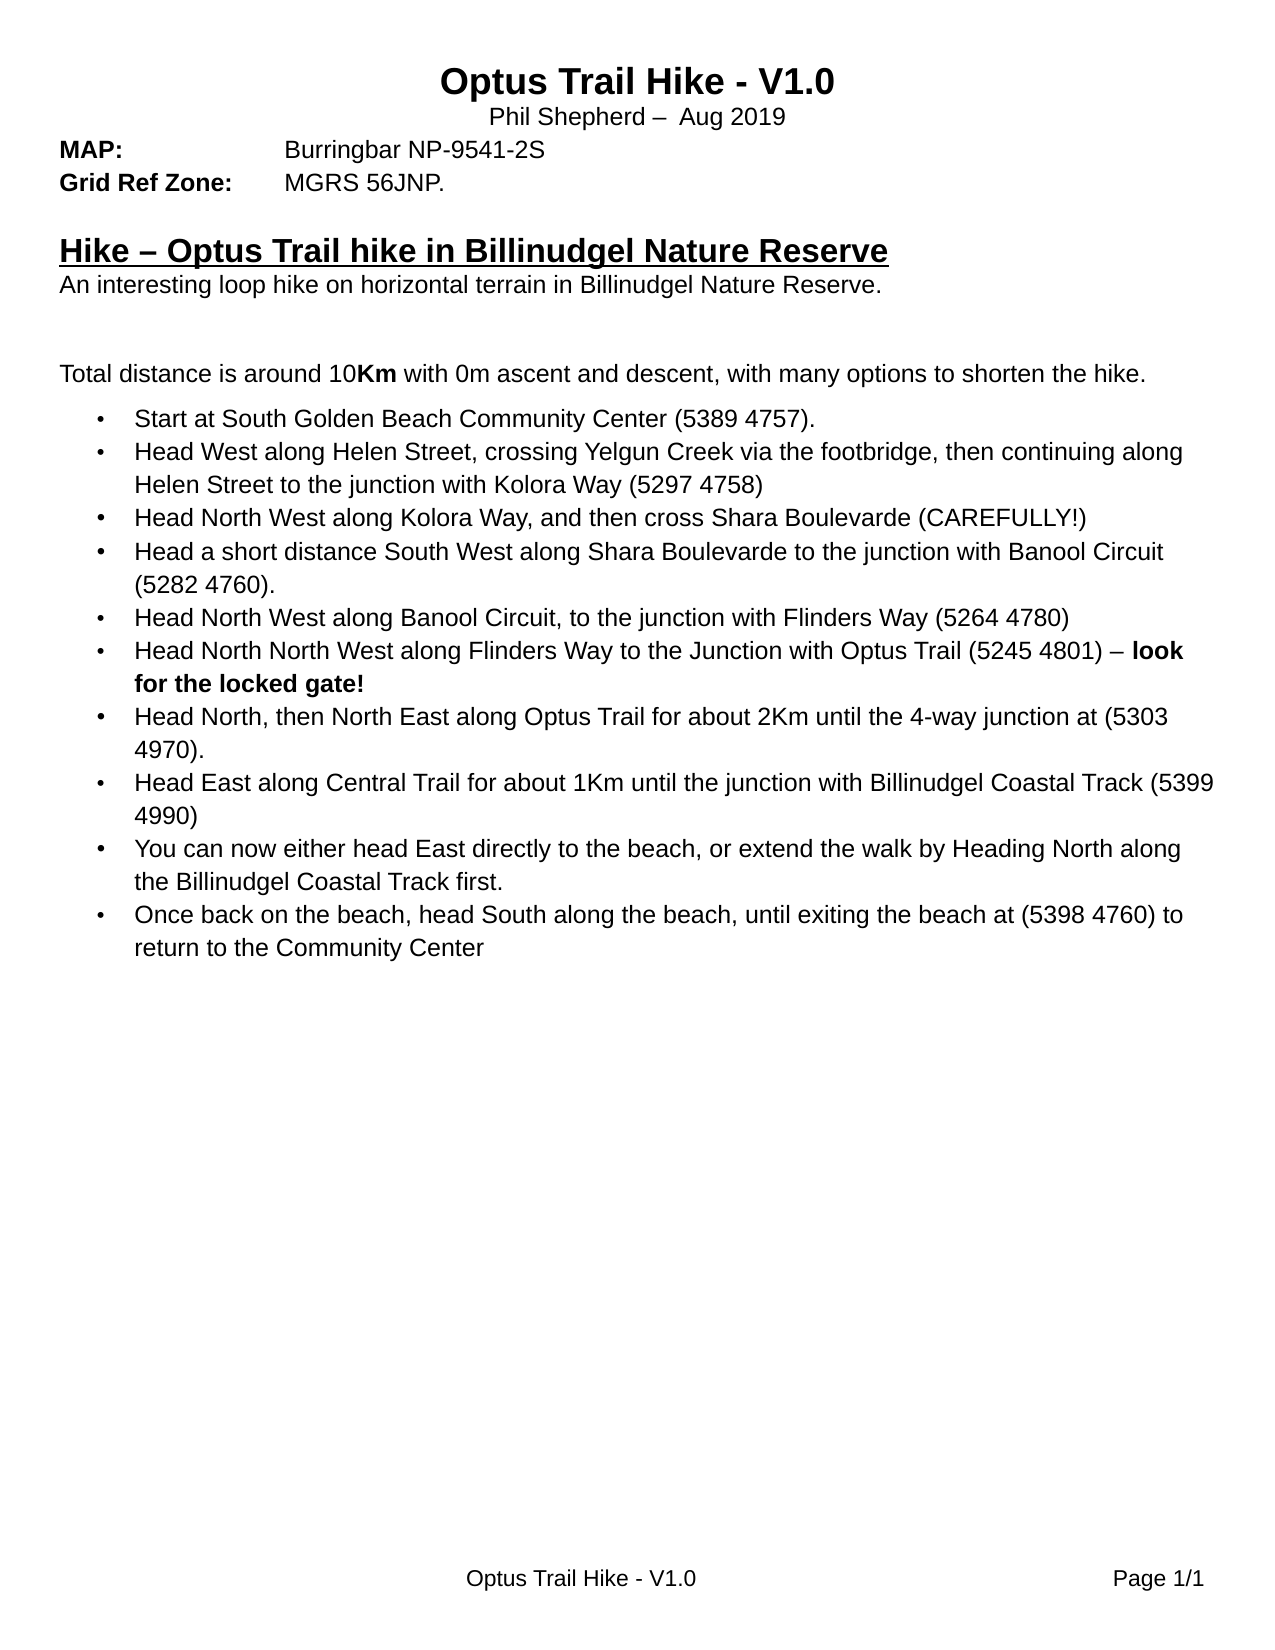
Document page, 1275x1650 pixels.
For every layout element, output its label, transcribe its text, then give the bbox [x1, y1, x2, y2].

list Head West along Helen Street, crossing Yelgun Creek via the footbridge, then continuing along Helen Street to the junction with Kolora Way (5297 4758) [97, 437, 1216, 499]
list Start at South Golden Beach Community Center (5389 4757). [97, 404, 1216, 433]
list Head North, then North East along Optus Trail for about 2Km until the 4-way junction at (5303 4970). [97, 702, 1216, 763]
text Phil Shepherd – Aug 2019 [59, 102, 1216, 131]
list Head North West along Kolora Way, and then cross Shara Boulevarde (CAREFULLY!) [97, 503, 1216, 532]
list Head North West along Banool Circuit, to the junction with Flinders Way (5264 4780) [97, 603, 1216, 631]
list Head East along Central Trail for about 1Km until the junction with Billinudgel Coastal Track (5399 4990) [97, 768, 1216, 829]
text Total distance is around 10Km with 0m ascent and descent, with many options to shorten the hike. [59, 359, 1216, 388]
list You can now either head East directly to the beach, or extend the walk by Heading North along the Billinudgel Coastal Track first. [97, 834, 1216, 896]
list Head a short distance South West along Shara Boulevarde to the junction with Banool Circuit (5282 4760). [97, 536, 1216, 598]
subtitle Optus Trail Hike - V1.0 [59, 59, 1216, 102]
text MAP: Burringbar NP-9541-2S Grid Ref Zone: MGRS 56JNP. [59, 135, 1216, 197]
list Once back on the beach, head South along the beach, until exiting the beach at (5398 4760) to return to the Community Center [97, 900, 1216, 962]
subtitle Hike – Optus Trail hike in Billinudgel Nature Reserve [59, 231, 1216, 270]
text An interesting loop hike on horizontal terrain in Billinudgel Nature Reserve. [59, 270, 1216, 299]
list Head North North West along Flinders Way to the Junction with Optus Trail (5245 4801) – look for the locked gate! [97, 636, 1216, 697]
